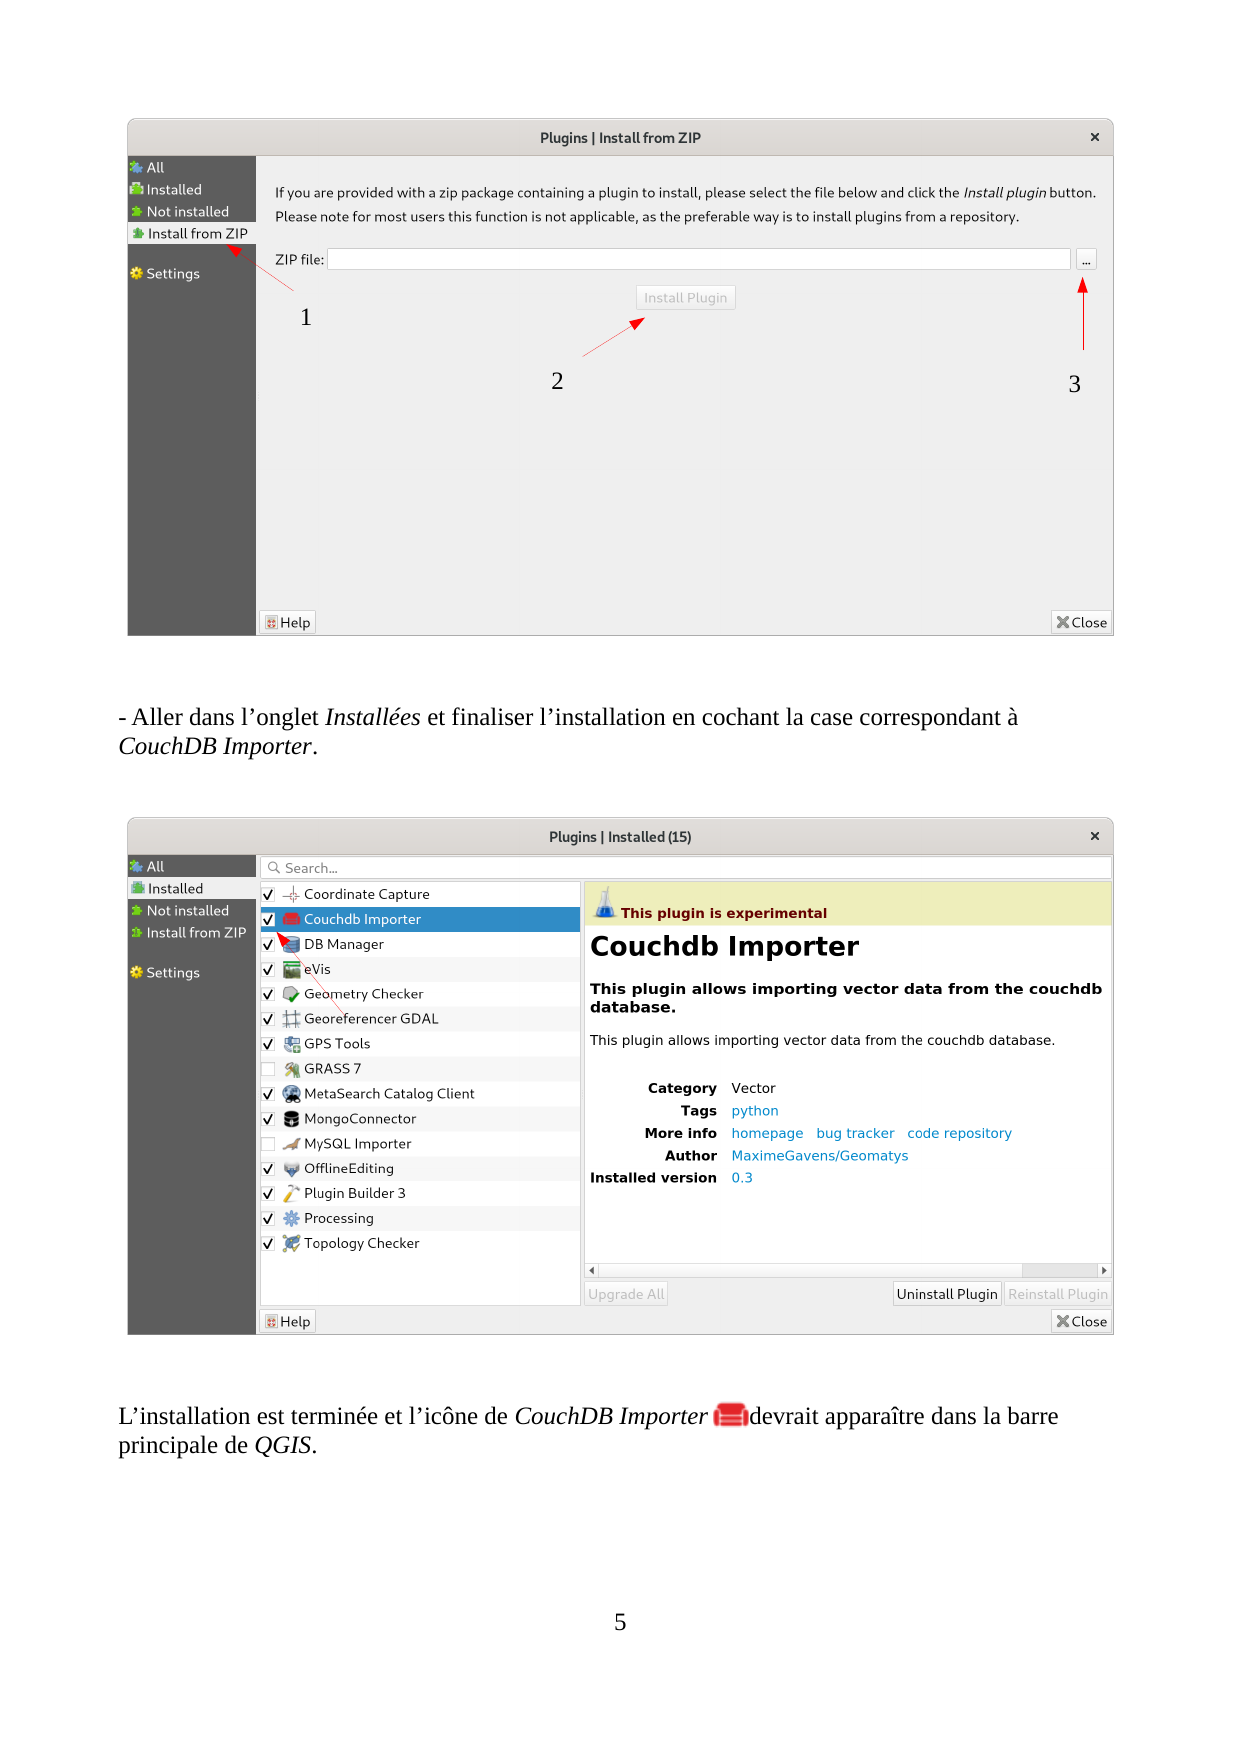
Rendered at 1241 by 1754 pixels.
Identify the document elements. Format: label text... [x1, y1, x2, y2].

picture [713, 1399, 749, 1434]
picture [118, 118, 1123, 645]
text - Aller dans l’onglet Installées et finaliser l’installation en cochant la case correspondant à CouchDB Importer. [118, 702, 1122, 760]
picture [118, 817, 1123, 1344]
text L’installation est terminée et l’icône de CouchDB Importer devrait apparaître dans la barre principale de QGIS. [118, 1401, 1122, 1459]
